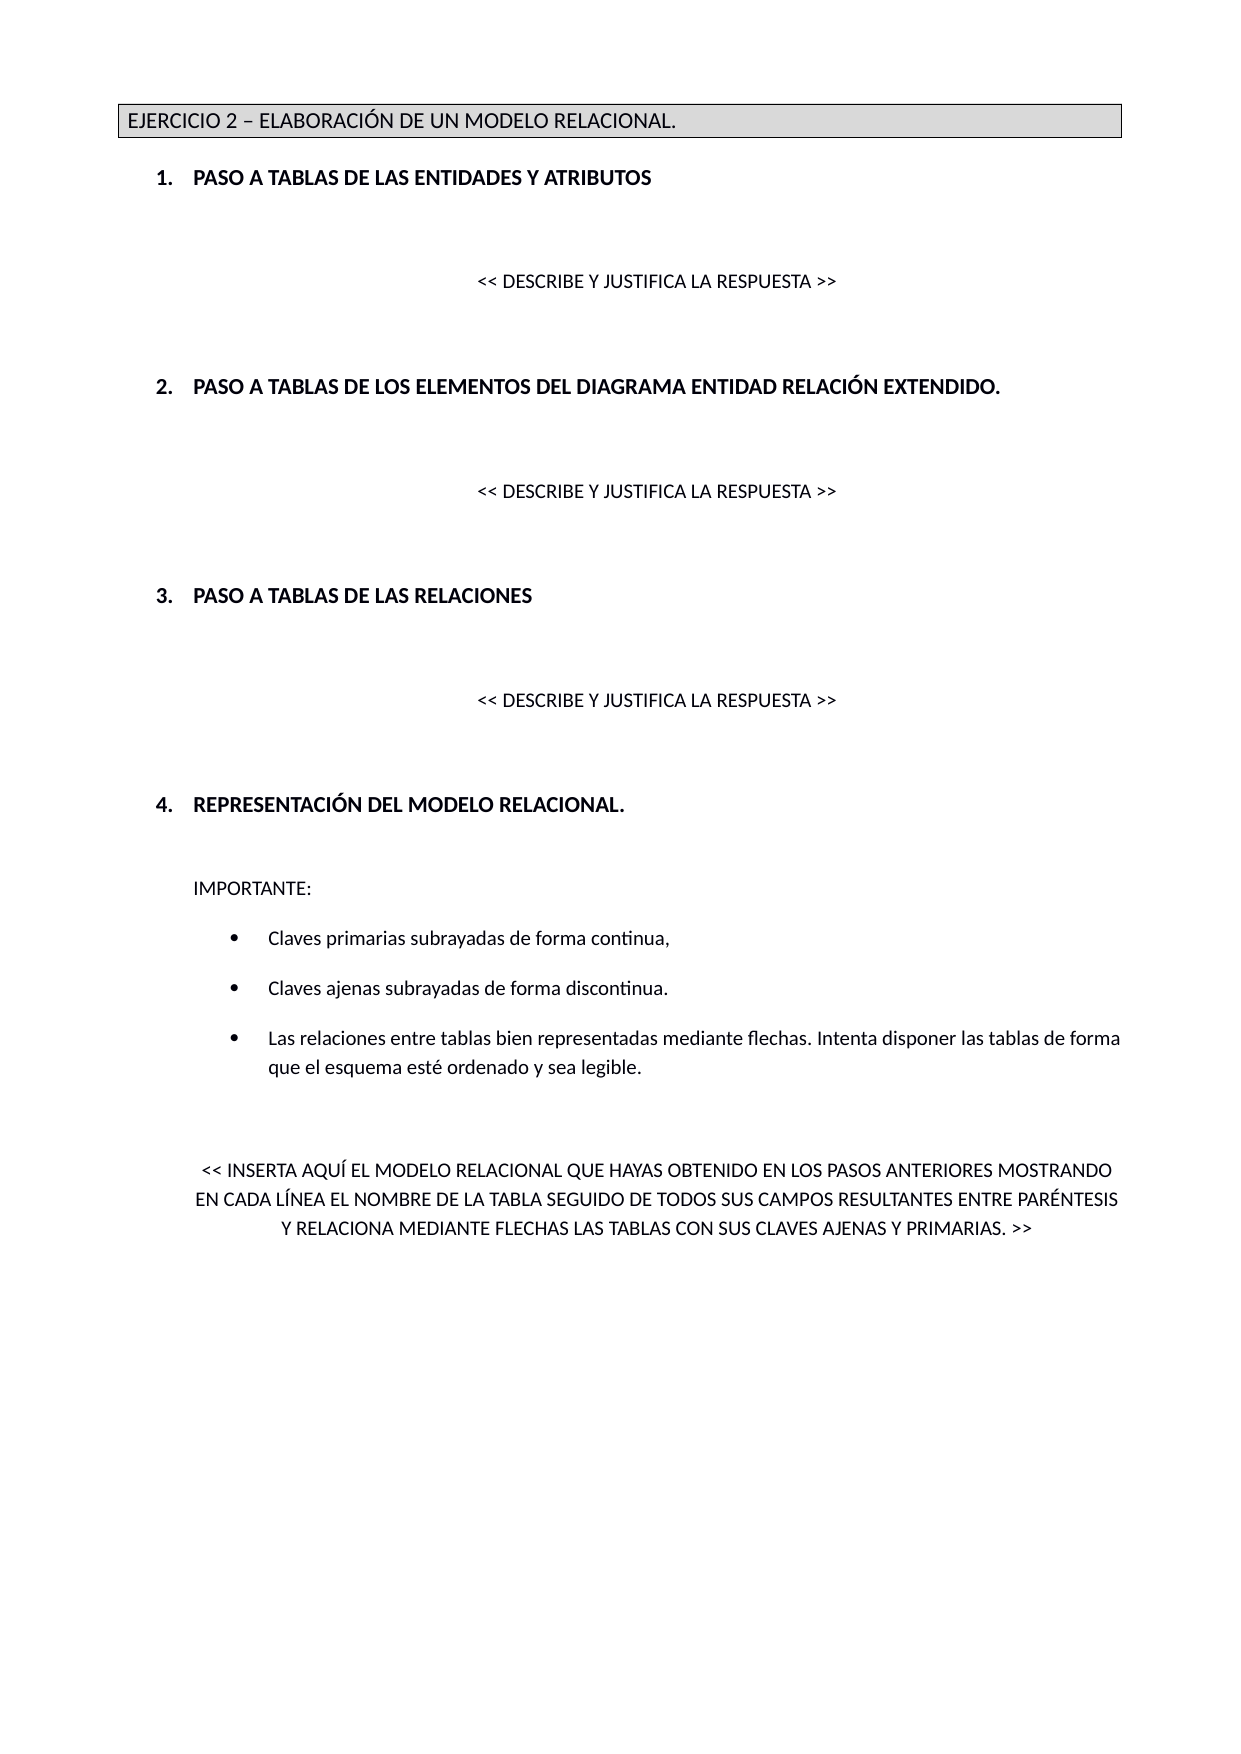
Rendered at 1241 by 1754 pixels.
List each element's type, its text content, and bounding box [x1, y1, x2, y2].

text << DESCRIBE Y JUSTIFICA LA RESPUESTA >> [192, 478, 1122, 503]
list Claves ajenas subrayadas de forma discontinua. [231, 975, 1122, 1000]
list Claves primarias subrayadas de forma continua, [231, 925, 1122, 950]
text << DESCRIBE Y JUSTIFICA LA RESPUESTA >> [192, 687, 1122, 712]
list IMPORTANTE: [193, 843, 1122, 900]
list Las relaciones entre tablas bien representadas mediante flechas. Intenta disponer las tablas de forma que el esquema esté ordenado y sea legible. [231, 1025, 1122, 1079]
text << DESCRIBE Y JUSTIFICA LA RESPUESTA >> [192, 269, 1122, 294]
list PASO A TABLAS DE LAS RELACIONES [156, 581, 1122, 609]
list REPRESENTACIÓN DEL MODELO RELACIONAL. [156, 790, 1122, 818]
list PASO A TABLAS DE LOS ELEMENTOS DEL DIAGRAMA ENTIDAD RELACIÓN EXTENDIDO. [156, 372, 1122, 400]
text << INSERTA AQUÍ EL MODELO RELACIONAL QUE HAYAS OBTENIDO EN LOS PASOS ANTERIORES MOSTRANDO EN CADA LÍNEA EL NOMBRE DE LA TABLA SEGUIDO DE TODOS SUS CAMPOS RESULTANTES ENTRE PARÉNTESIS Y RELACIONA MEDIANTE FLECHAS LAS TABLAS CON SUS CLAVES AJENAS Y PRIMARIAS. >> [192, 1157, 1122, 1241]
list PASO A TABLAS DE LAS ENTIDADES Y ATRIBUTOS [156, 163, 1122, 191]
text EJERCICIO 2 – ELABORACIÓN DE UN MODELO RELACIONAL. [119, 105, 1121, 137]
